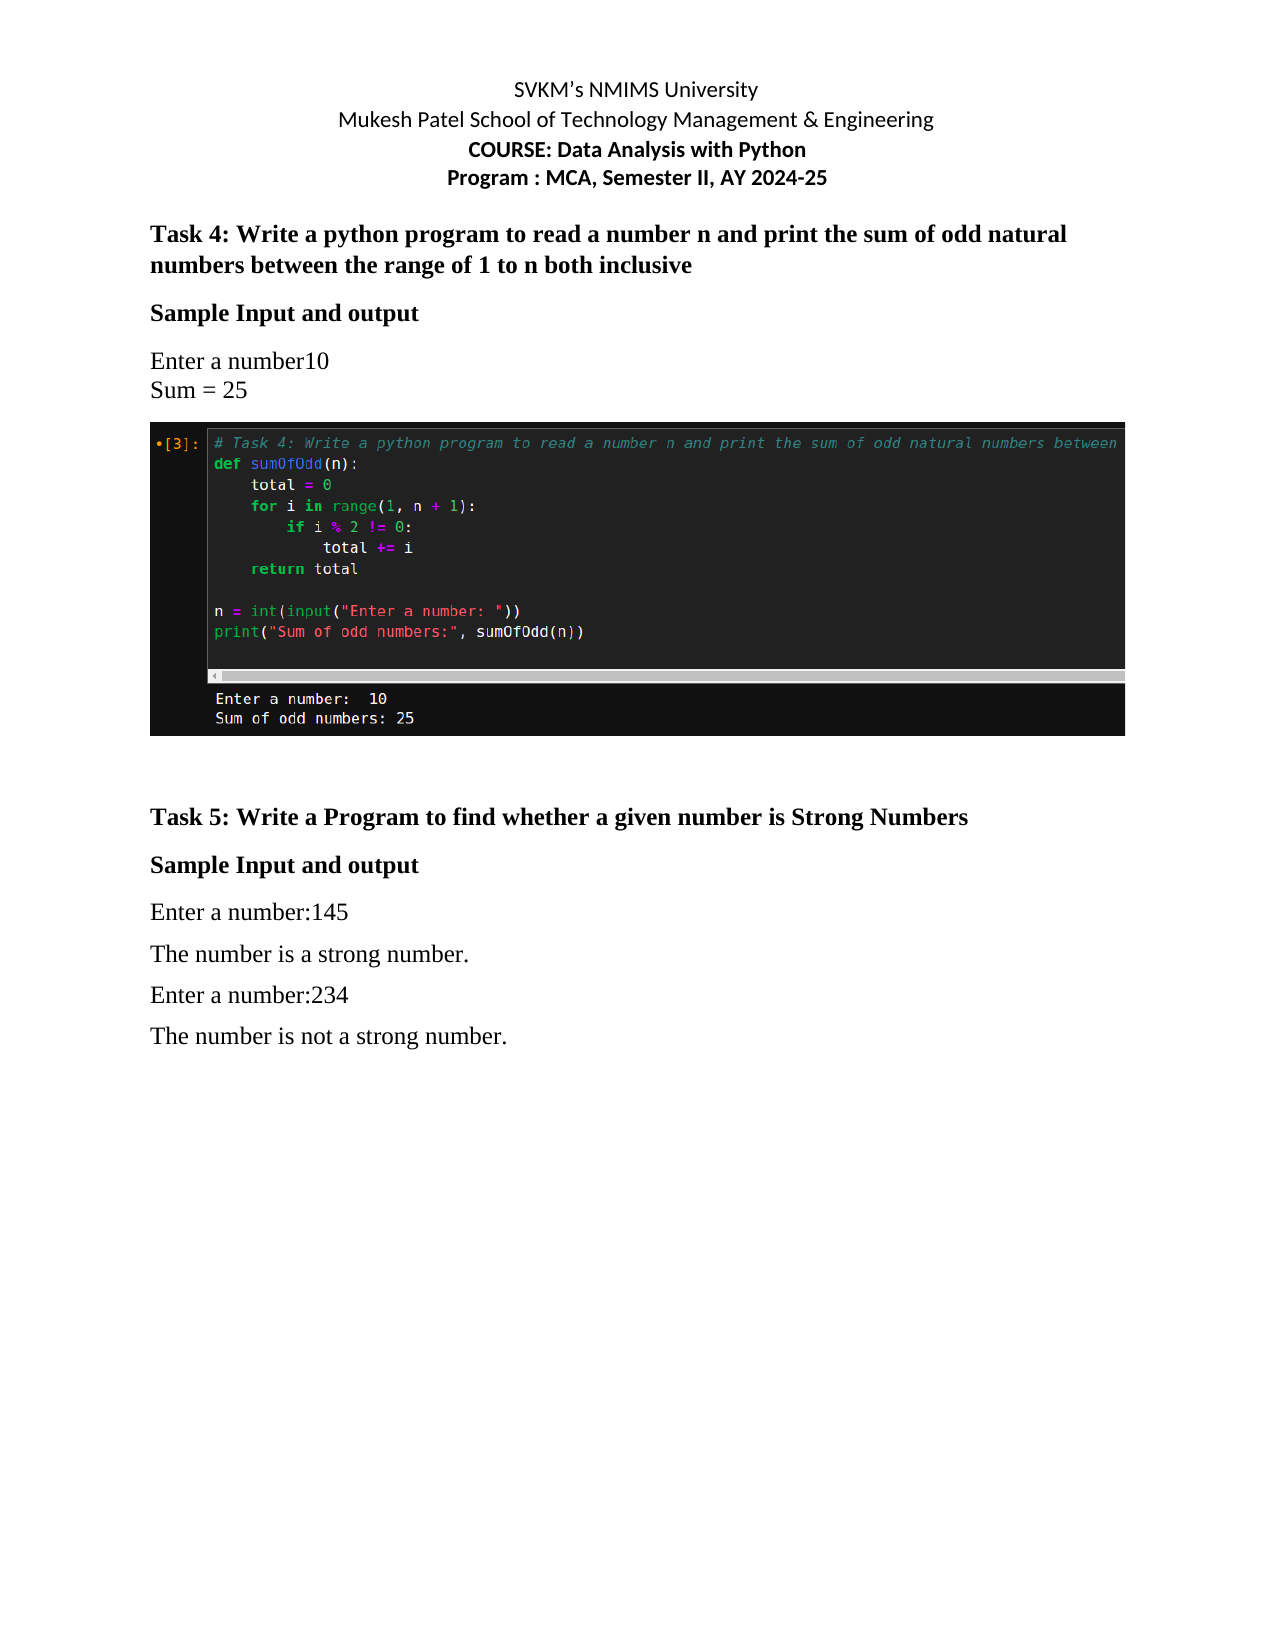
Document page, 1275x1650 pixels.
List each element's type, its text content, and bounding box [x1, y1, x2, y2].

text Enter a number:145 [150, 897, 1125, 926]
text The number is not a strong number. [150, 1021, 1125, 1050]
text Enter a number:234 [150, 980, 1125, 1009]
text The number is a strong number. [150, 939, 1125, 967]
text Sum = 25 [150, 375, 1125, 403]
text Enter a number10 [150, 346, 1125, 375]
picture [150, 422, 1125, 736]
text Task 4: Write a python program to read a number n and print the sum of odd natural numbers between the range of 1 to n both inclusive [150, 219, 1125, 279]
text Sample Input and output [150, 850, 1125, 878]
text Task 5: Write a Program to find whether a given number is Strong Numbers [150, 802, 1125, 831]
text Sample Input and output [150, 298, 1125, 327]
